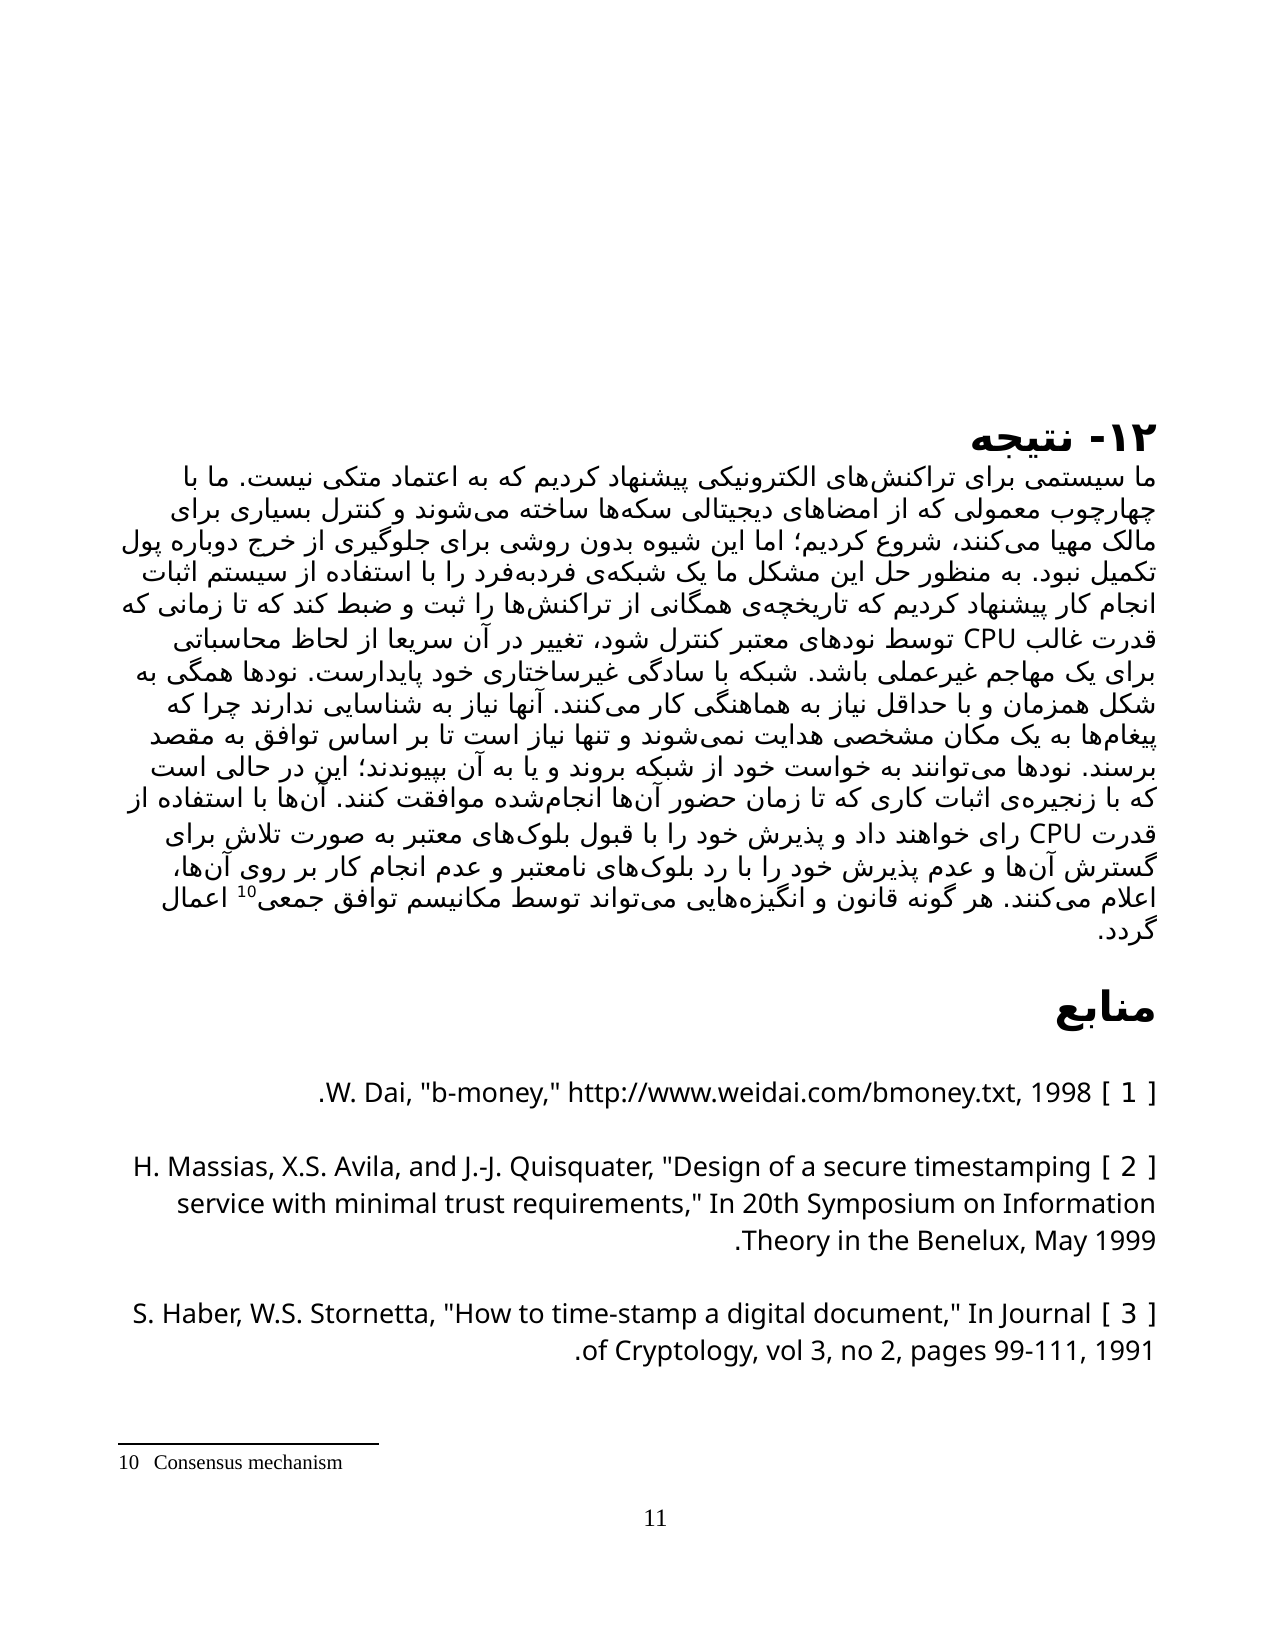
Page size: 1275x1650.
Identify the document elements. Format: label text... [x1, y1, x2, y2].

text ۱۲- نتیجه [118, 413, 1157, 462]
text [ 1 ] W. Dai, "b-money," http://www.weidai.com/bmoney.txt, 1998. [118, 1074, 1157, 1111]
text Consensus mechanism [118, 1449, 1157, 1474]
text ما سیستمی برای تراکنش‌های الکترونیکی پیشنهاد کردیم که به اعتماد متکی نیست. ما با چهارچوب معمولی که از امضاهای دیجیتالی سکه‌ها ساخته می‌شوند و کنترل بسیاری برای مالک مهیا می‌کنند، شروع کردیم؛ اما این شیوه بدون روشی برای جلوگیری از خرج دوباره پول تکمیل نبود. به منظور حل این مشکل ما یک شبکه‌ی فردبه‌فرد را با استفاده از سیستم اثبات انجام کار پیشنهاد کردیم که تاریخچه‌ی همگانی از تراکنش‌ها را ثبت و ضبط کند که تا زمانی که قدرت غالب CPU توسط نودهای معتبر کنترل شود، تغییر در آن سریعا از لحاظ محاسباتی برای یک مهاجم غیرعملی باشد. شبکه با سادگی غیرساختاری خود پایدارست. نودها همگی به شکل همزمان و با حداقل نیاز به هماهنگی کار می‌کنند. آنها نیاز به شناسایی ندارند چرا که پیغام‌ها به یک مکان مشخصی هدایت نمی‌شوند و تنها نیاز است تا بر اساس توافق به مقصد برسند. نودها می‌توانند به خواست خود از شبکه بروند و یا به آن بپیوندند؛ این در حالی است که با زنجیره‌ی اثبات کاری که تا زمان حضور آن‌ها انجام‌شده موافقت کنند. آن‌ها با استفاده از قدرت CPU رای خواهند داد و پذیرش خود را با قبول بلوک‌های معتبر به صورت تلاش برای گسترش آن‌ها و عدم پذیرش خود را با رد بلوک‌های نامعتبر و عدم انجام کار بر روی آن‌ها، اعلام می‌کنند. هر گونه قانون و انگیزه‌هایی می‌تواند توسط مکانیسم توافق جمعی اعمال گردد. [118, 462, 1157, 946]
text [ 3 ] S. Haber, W.S. Stornetta, "How to time-stamp a digital document," In Journal of Cryptology, vol 3, no 2, pages 99-111, 1991. [118, 1295, 1157, 1369]
text [ 2 ] H. Massias, X.S. Avila, and J.-J. Quisquater, "Design of a secure timestamping service with minimal trust requirements," In 20th Symposium on Information Theory in the Benelux, May 1999. [118, 1147, 1157, 1258]
text منابع [118, 983, 1157, 1031]
